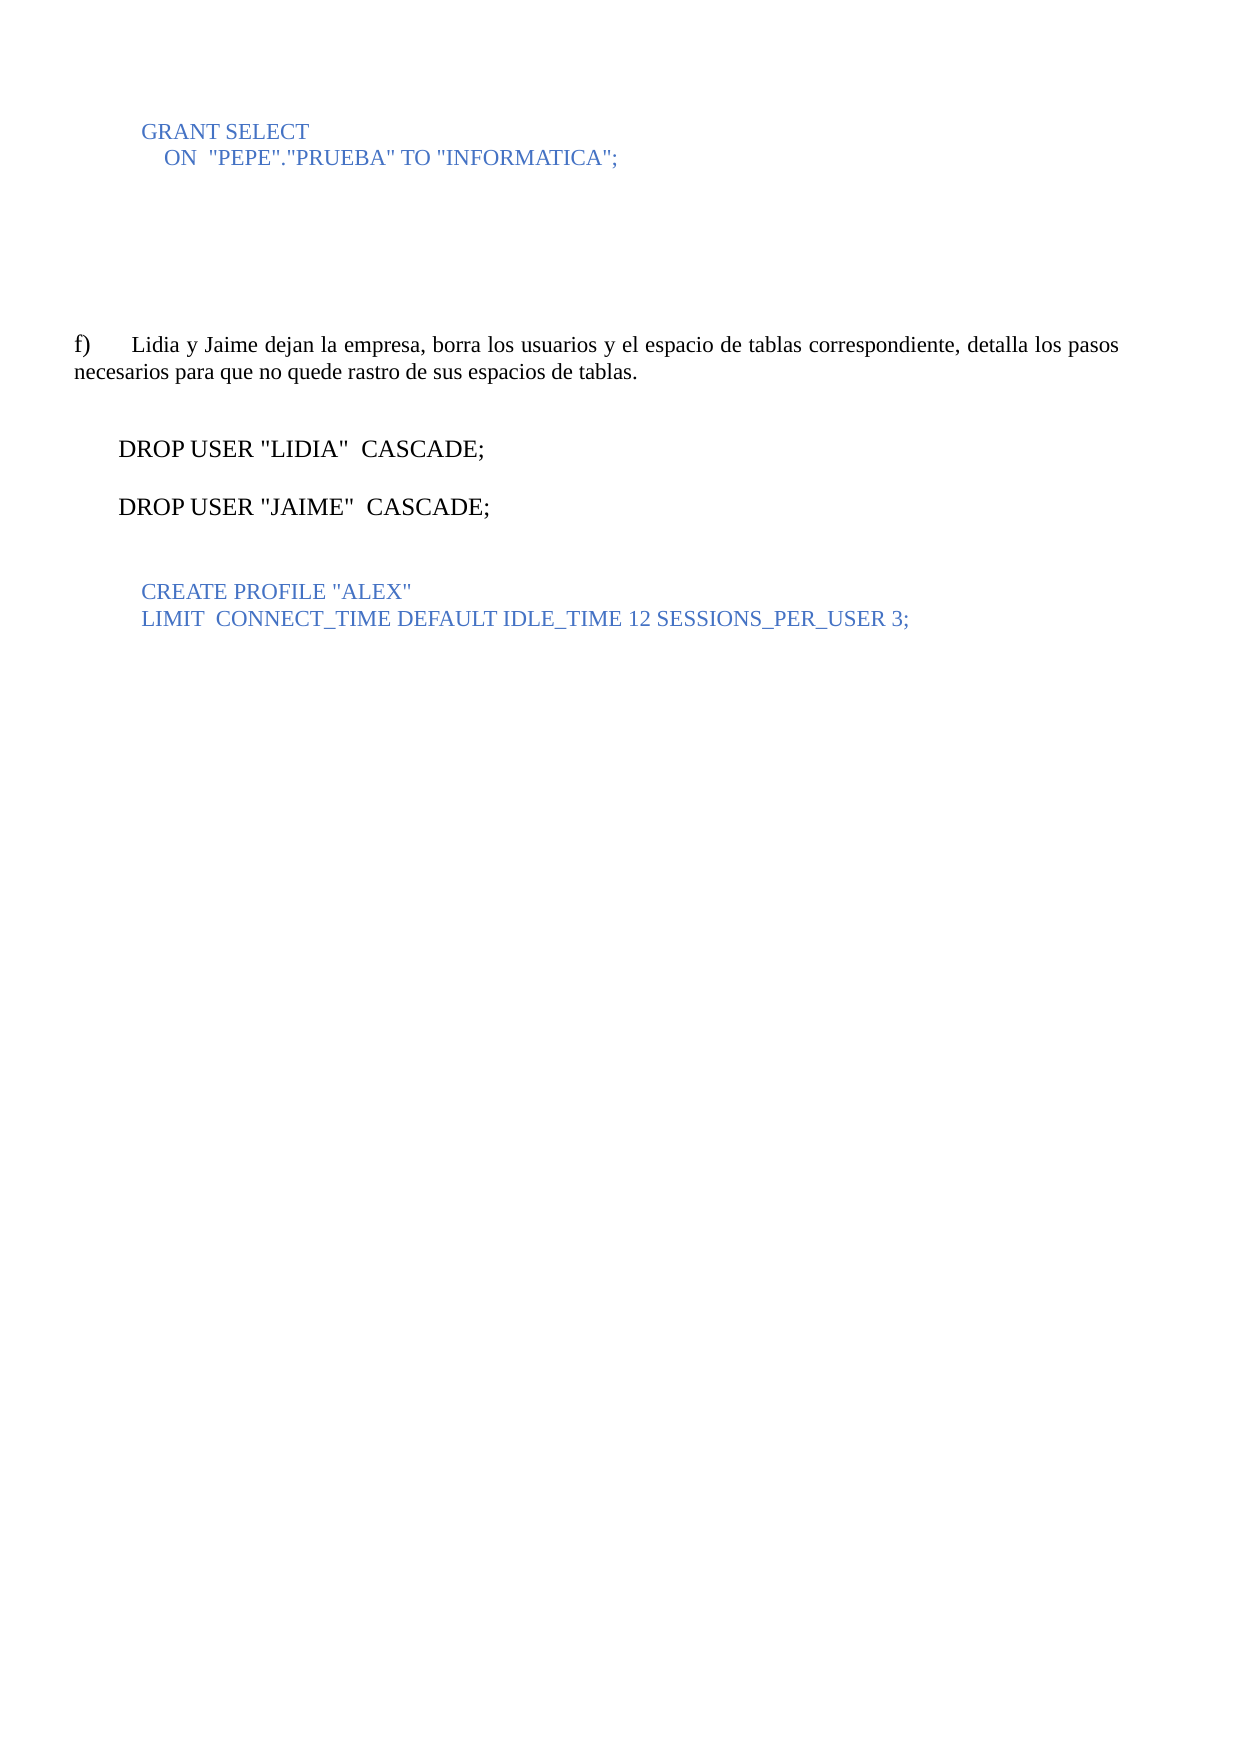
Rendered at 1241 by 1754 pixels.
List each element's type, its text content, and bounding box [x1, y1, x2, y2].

list Lidia y Jaime dejan la empresa, borra los usuarios y el espacio de tablas correspondiente, detalla los pasos necesarios para que no quede rastro de sus espacios de tablas. [74, 329, 1122, 384]
text DROP USER "LIDIA" CASCADE; [118, 434, 1122, 463]
text DROP USER "JAIME" CASCADE; [118, 492, 1122, 521]
text GRANT SELECT [141, 118, 1122, 144]
text CREATE PROFILE "ALEX" [74, 578, 1122, 604]
text ON "PEPE"."PRUEBA" TO "INFORMATICA"; [141, 144, 1122, 171]
text LIMIT CONNECT_TIME DEFAULT IDLE_TIME 12 SESSIONS_PER_USER 3; [74, 604, 1122, 631]
